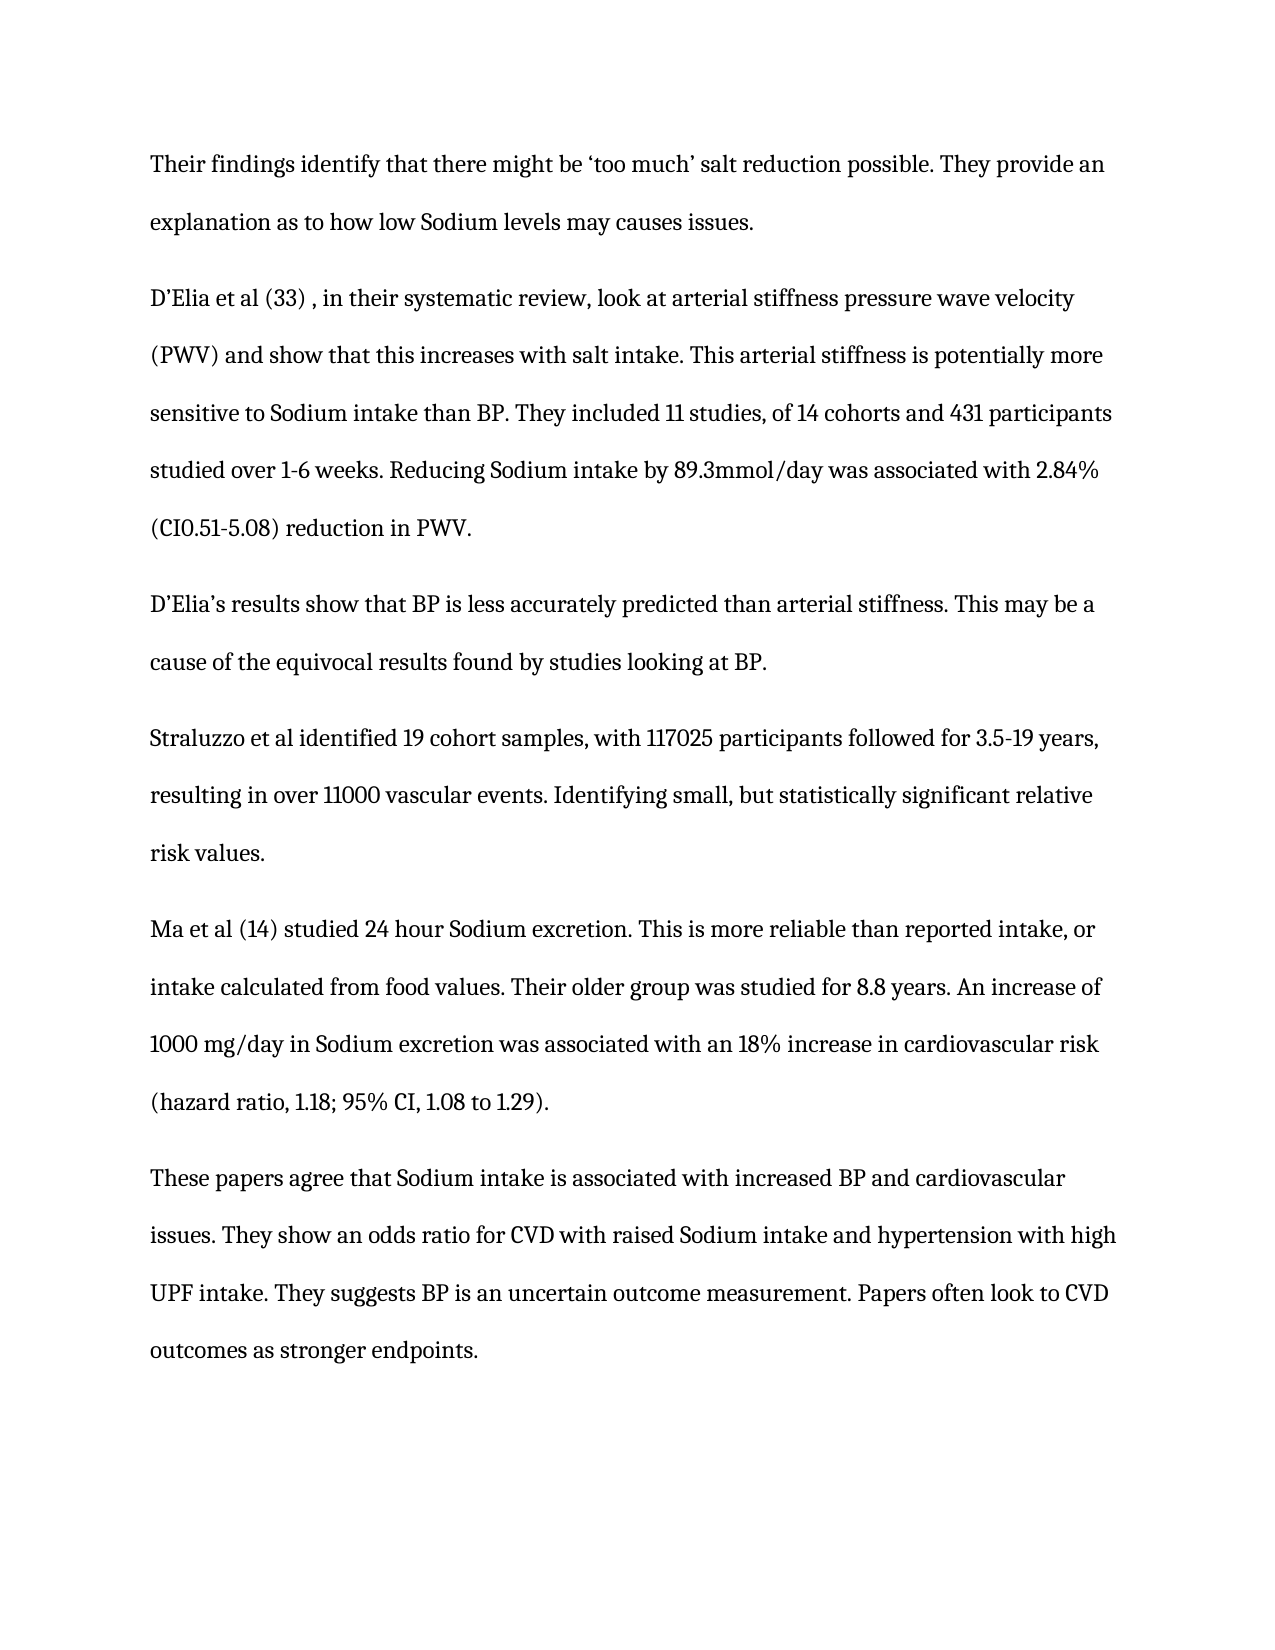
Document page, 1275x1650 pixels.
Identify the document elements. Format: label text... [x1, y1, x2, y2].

text Ma et al (14) studied 24 hour Sodium excretion. This is more reliable than reported intake, or intake calculated from food values. Their older group was studied for 8.8 years. An increase of 1000 mg/day in Sodium excretion was associated with an 18% increase in cardiovascular risk (hazard ratio, 1.18; 95% CI, 1.08 to 1.29). [150, 915, 1125, 1116]
text These papers agree that Sodium intake is associated with increased BP and cardiovascular issues. They show an odds ratio for CVD with raised Sodium intake and hypertension with high UPF intake. They suggests BP is an uncertain outcome measurement. Papers often look to CVD outcomes as stronger endpoints. [150, 1164, 1125, 1365]
text D’Elia’s results show that BP is less accurately predicted than arterial stiffness. This may be a cause of the equivocal results found by studies looking at BP. [150, 590, 1125, 676]
text Their findings identify that there might be ‘too much’ salt reduction possible. They provide an explanation as to how low Sodium levels may causes issues. [150, 150, 1125, 236]
text D’Elia et al (33) , in their systematic review, look at arterial stiffness pressure wave velocity (PWV) and show that this increases with salt intake. This arterial stiffness is potentially more sensitive to Sodium intake than BP. They included 11 studies, of 14 cohorts and 431 participants studied over 1-6 weeks. Reducing Sodium intake by 89.3mmol/day was associated with 2.84% (CI0.51-5.08) reduction in PWV. [150, 284, 1125, 542]
text Straluzzo et al identified 19 cohort samples, with 117025 participants followed for 3.5-19 years, resulting in over 11000 vascular events. Identifying small, but statistically significant relative risk values. [150, 724, 1125, 867]
